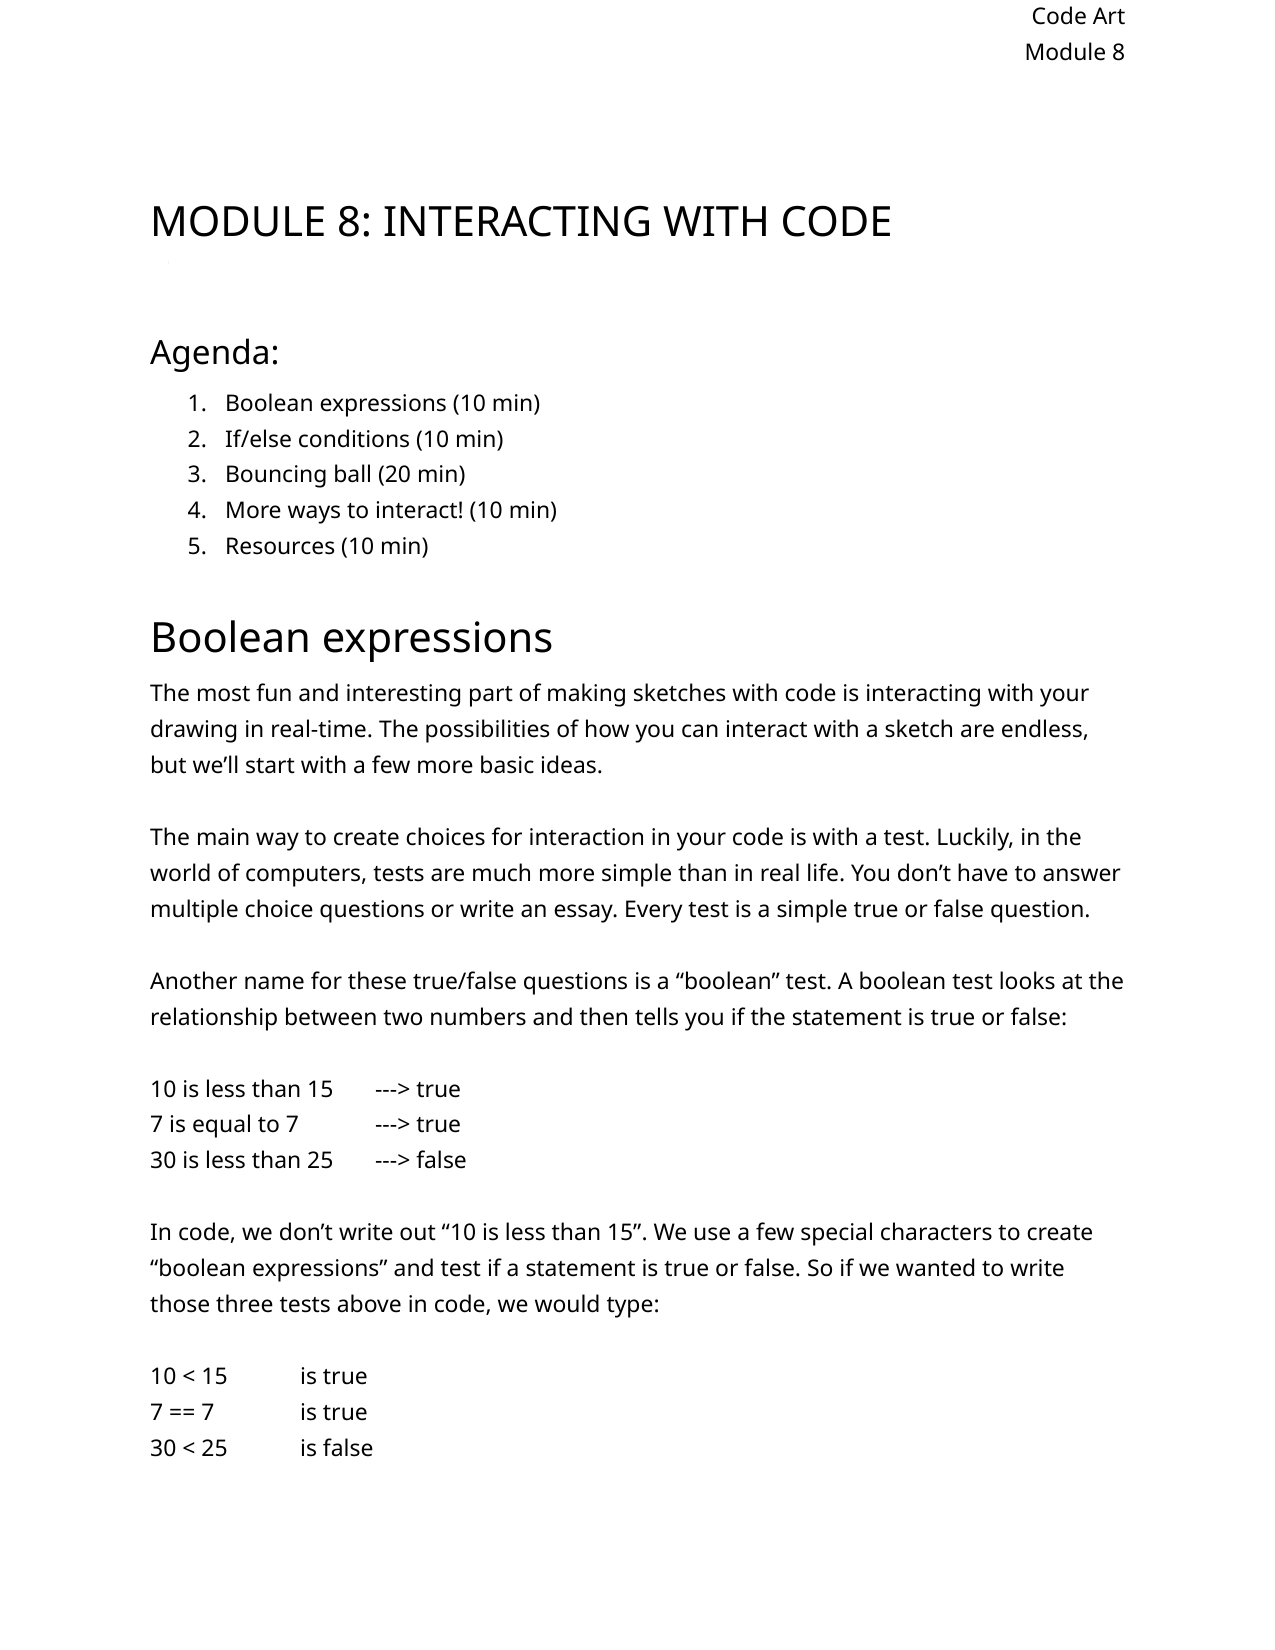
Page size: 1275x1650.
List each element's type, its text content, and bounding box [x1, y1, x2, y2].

text 7 is equal to 7 ---> true [150, 1108, 1125, 1140]
list Bouncing ball (20 min) [187, 458, 1125, 490]
text The most fun and interesting part of making sketches with code is interacting with your drawing in real-time. The possibilities of how you can interact with a sketch are endless, but we’ll start with a few more basic ideas. [150, 677, 1125, 780]
text 30 < 25 is false [150, 1432, 1125, 1463]
text 10 < 15 is true [150, 1360, 1125, 1391]
list More ways to interact! (10 min) [187, 494, 1125, 526]
text The main way to create choices for interaction in your code is with a test. Luckily, in the world of computers, tests are much more simple than in real life. You don’t have to answer multiple choice questions or write an essay. Every test is a simple true or false question. [150, 821, 1125, 924]
text 30 is less than 25 ---> false [150, 1144, 1125, 1176]
text In code, we don’t write out “10 is less than 15”. We use a few special characters to create “boolean expressions” and test if a statement is true or false. So if we wanted to write those three tests above in code, we would type: [150, 1216, 1125, 1319]
text Another name for these true/false questions is a “boolean” test. A boolean test looks at the relationship between two numbers and then tells you if the statement is true or false: [150, 965, 1125, 1032]
text 10 is less than 15 ---> true [150, 1072, 1125, 1104]
subtitle MODULE 8: INTERACTING WITH CODE [150, 192, 1125, 248]
subtitle Boolean expressions [150, 608, 1125, 665]
list Boolean expressions (10 min) [187, 387, 1125, 418]
text 7 == 7 is true [150, 1396, 1125, 1427]
list If/else conditions (10 min) [187, 422, 1125, 454]
list Resources (10 min) [187, 530, 1125, 562]
subtitle Agenda: [150, 329, 1125, 374]
